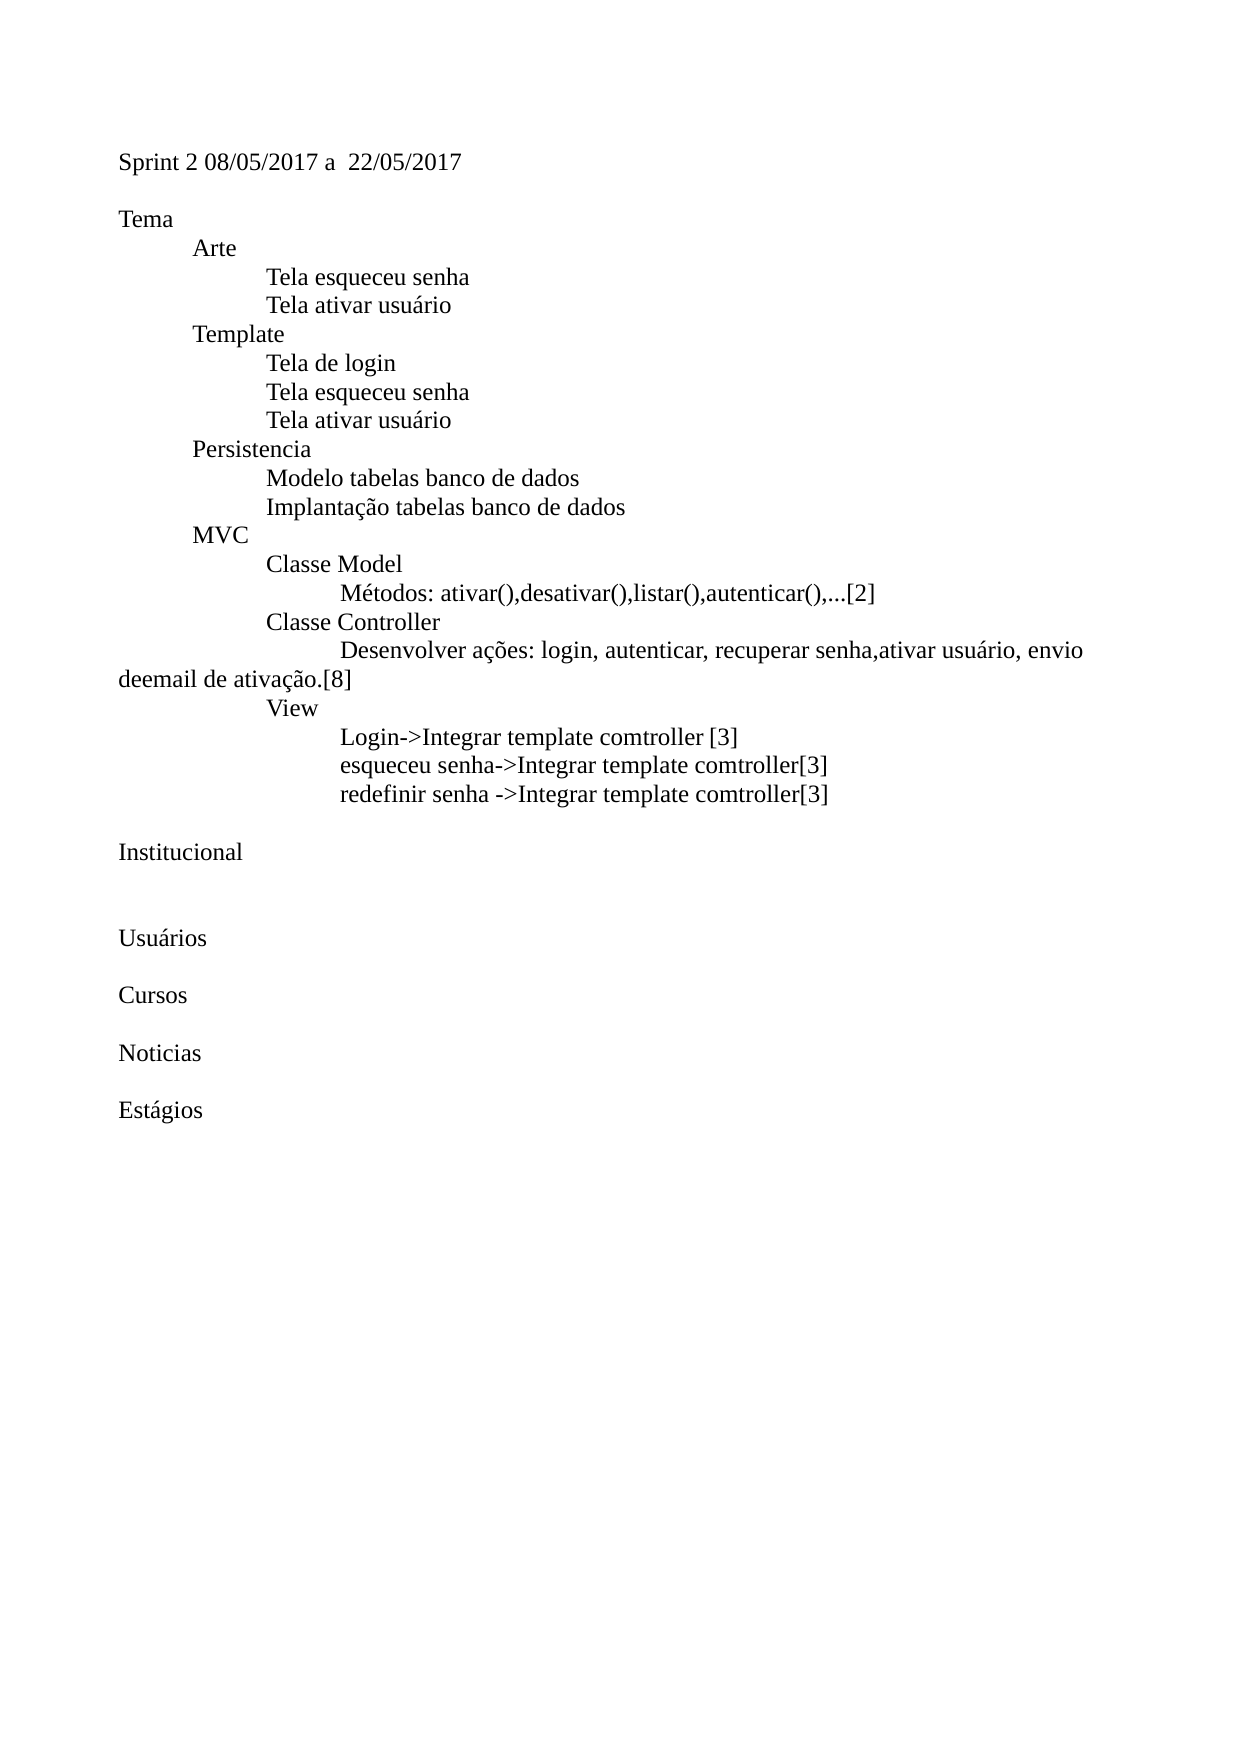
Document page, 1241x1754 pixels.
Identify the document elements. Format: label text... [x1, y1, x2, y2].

text esqueceu senha->Integrar template comtroller[3] [118, 751, 1122, 779]
text Tela esqueceu senha [118, 377, 1122, 406]
text Modelo tabelas banco de dados [118, 463, 1122, 492]
text Sprint 2 08/05/2017 a 22/05/2017 [118, 147, 1122, 176]
text Tela ativar usuário [118, 291, 1122, 319]
text Persistencia [118, 434, 1122, 463]
text redefinir senha ->Integrar template comtroller[3] [118, 779, 1122, 808]
text Tela de login [118, 348, 1122, 377]
text Template [118, 319, 1122, 348]
text Usuários [118, 923, 1122, 952]
text Tela esqueceu senha [118, 262, 1122, 291]
text View [118, 693, 1122, 722]
text Arte [118, 233, 1122, 262]
text Classe Model [118, 549, 1122, 578]
text Tela ativar usuário [118, 406, 1122, 434]
text Noticias [118, 1038, 1122, 1067]
text Classe Controller [118, 607, 1122, 636]
text Métodos: ativar(),desativar(),listar(),autenticar(),...[2] [118, 578, 1122, 607]
text Cursos [118, 981, 1122, 1009]
text Estágios [118, 1096, 1122, 1124]
text Implantação tabelas banco de dados [118, 492, 1122, 521]
text Institucional [118, 837, 1122, 866]
text MVC [118, 521, 1122, 549]
text Desenvolver ações: login, autenticar, recuperar senha,ativar usuário, envio deemail de ativação.[8] [118, 636, 1122, 693]
text Tema [118, 204, 1122, 233]
text Login->Integrar template comtroller [3] [118, 722, 1122, 751]
